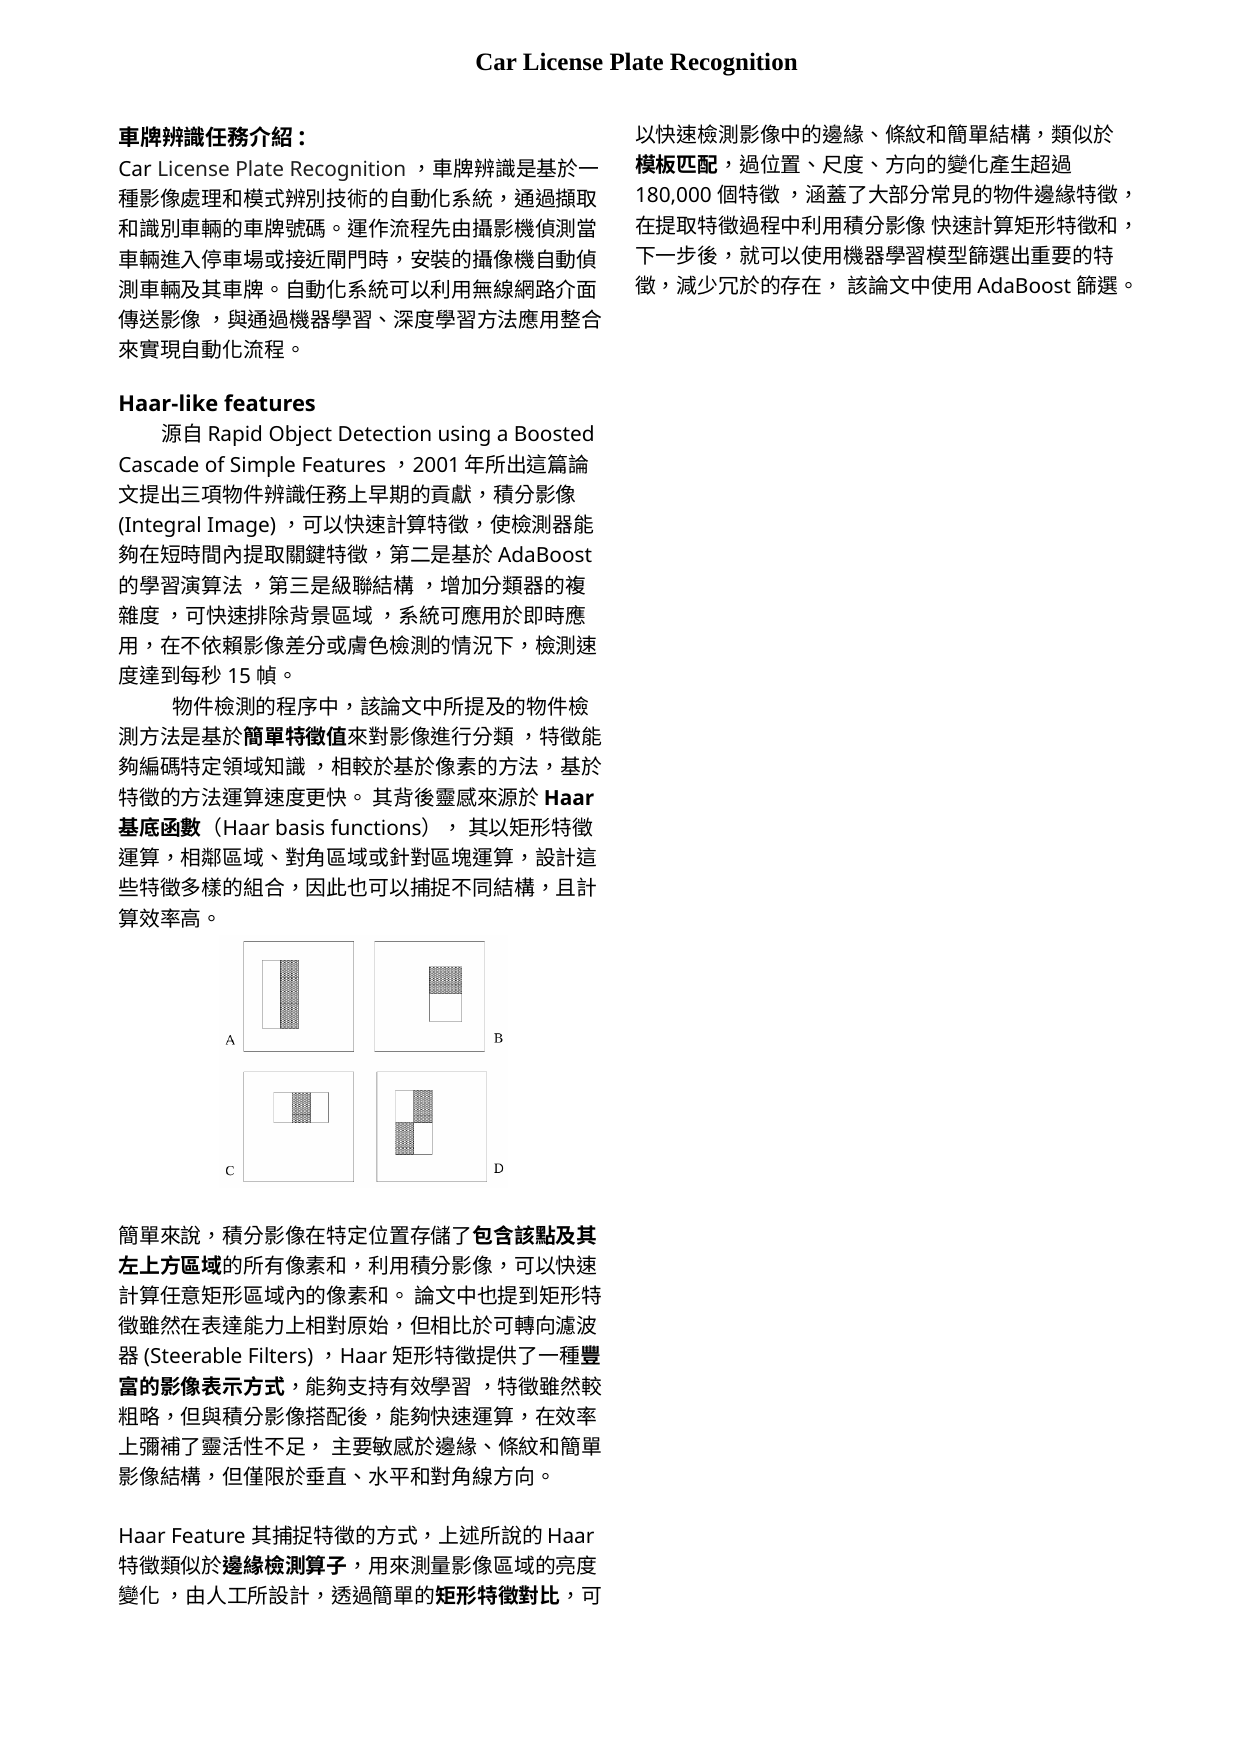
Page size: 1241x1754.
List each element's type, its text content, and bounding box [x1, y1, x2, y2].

text 物件檢測的程序中，該論文中所提及的物件檢測方法是基於簡單特徵值來對影像進行分類 ，特徵能夠編碼特定領域知識 ，相較於基於像素的方法，基於特徵的方法運算速度更快。 其背後靈感來源於Haar 基底函數（Haar basis functions）， 其以矩形特徵運算，相鄰區域、對角區域或針對區塊運算，設計這些特徵多樣的組合，因此也可以捕捉不同結構，且計算效率高。 [118, 690, 605, 932]
text Haar Feature 其捕捉特徵的方式，上述所說的Haar 特徵類似於邊緣檢測算子，用來測量影像區域的亮度變化 ，由人工所設計，透過簡單的矩形特徵對比，可以快速檢測影像中的邊緣、條紋和簡單結構，類似於模板匹配，過位置、尺度、方向的變化產生超過 180,000 個特徵 ，涵蓋了大部分常見的物件邊緣特徵，在提取特徵過程中利用積分影像 快速計算矩形特徵和，下一步後，就可以使用機器學習模型篩選出重要的特徵，減少冗於的存在， 該論文中使用AdaBoost 篩選。 [118, 1519, 605, 1610]
picture [206, 932, 517, 1191]
text Haar-like features [118, 388, 605, 418]
text Car License Plate Recognition [447, 47, 826, 76]
text 源自Rapid Object Detection using a Boosted Cascade of Simple Features ，2001年所出這篇論文提出三項物件辨識任務上早期的貢獻，積分影像 (Integral Image) ，可以快速計算特徵，使檢測器能夠在短時間內提取關鍵特徵，第二是基於 AdaBoost 的學習演算法 ，第三是級聯結構 ，增加分類器的複雜度 ，可快速排除背景區域 ，系統可應用於即時應用，在不依賴影像差分或膚色檢測的情況下，檢測速度達到每秒 15 幀。 [118, 418, 605, 690]
text Car License Plate Recognition ，車牌辨識是基於一種影像處理和模式辨別技術的自動化系統，通過擷取和識別車輛的車牌號碼。運作流程先由攝影機偵測當車輛進入停車場或接近閘門時，安裝的攝像機自動偵測車輛及其車牌。自動化系統可以利用無線網路介面傳送影像 ，與通過機器學習、深度學習方法應用整合來實現自動化流程。 [118, 152, 605, 364]
text Haar Feature 其捕捉特徵的方式，上述所說的Haar 特徵類似於邊緣檢測算子，用來測量影像區域的亮度變化 ，由人工所設計，透過簡單的矩形特徵對比，可以快速檢測影像中的邊緣、條紋和簡單結構，類似於模板匹配，過位置、尺度、方向的變化產生超過 180,000 個特徵 ，涵蓋了大部分常見的物件邊緣特徵，在提取特徵過程中利用積分影像 快速計算矩形特徵和，下一步後，就可以使用機器學習模型篩選出重要的特徵，減少冗於的存在， 該論文中使用AdaBoost 篩選。 [635, 118, 1122, 299]
text 車牌辨識任務介紹 : [118, 118, 605, 152]
text 簡單來說，積分影像在特定位置存儲了包含該點及其左上方區域的所有像素和，利用積分影像，可以快速計算任意矩形區域內的像素和。 論文中也提到矩形特徵雖然在表達能力上相對原始，但相比於可轉向濾波器 (Steerable Filters) ，Haar 矩形特徵提供了一種豐富的影像表示方式，能夠支持有效學習 ，特徵雖然較粗略，但與積分影像搭配後，能夠快速運算，在效率上彌補了靈活性不足， 主要敏感於邊緣、條紋和簡單影像結構，但僅限於垂直、水平和對角線方向。 [118, 1219, 605, 1491]
